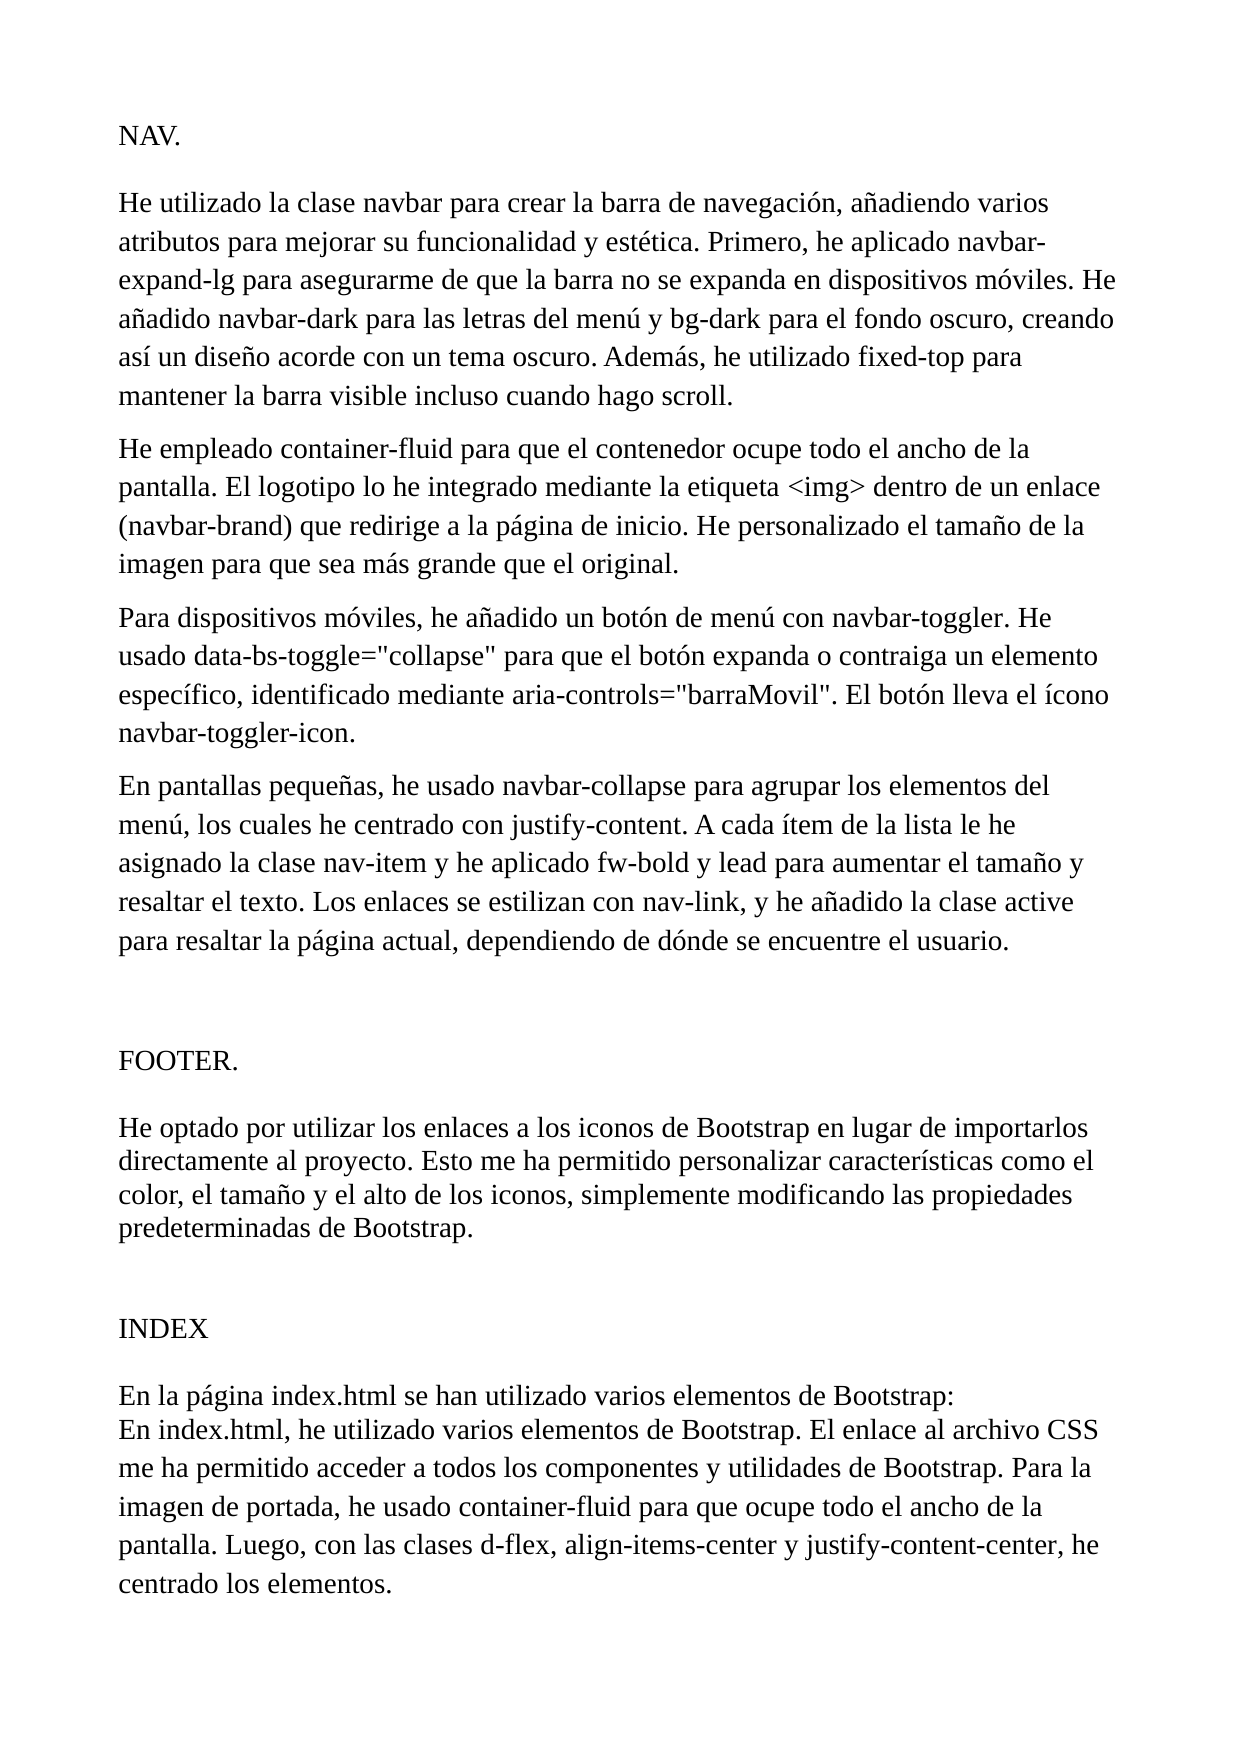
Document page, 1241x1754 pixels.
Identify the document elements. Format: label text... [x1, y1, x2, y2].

text Para dispositivos móviles, he añadido un botón de menú con navbar-toggler. He usado data-bs-toggle="collapse" para que el botón expanda o contraiga un elemento específico, identificado mediante aria-controls="barraMovil". El botón lleva el ícono navbar-toggler-icon. [118, 600, 1122, 749]
text He empleado container-fluid para que el contenedor ocupe todo el ancho de la pantalla. El logotipo lo he integrado mediante la etiqueta <img> dentro de un enlace (navbar-brand) que redirige a la página de inicio. He personalizado el tamaño de la imagen para que sea más grande que el original. [118, 431, 1122, 580]
text En index.html, he utilizado varios elementos de Bootstrap. El enlace al archivo CSS me ha permitido acceder a todos los componentes y utilidades de Bootstrap. Para la imagen de portada, he usado container-fluid para que ocupe todo el ancho de la pantalla. Luego, con las clases d-flex, align-items-center y justify-content-center, he centrado los elementos. [118, 1412, 1122, 1599]
text En la página index.html se han utilizado varios elementos de Bootstrap: [118, 1378, 1122, 1412]
text En pantallas pequeñas, he usado navbar-collapse para agrupar los elementos del menú, los cuales he centrado con justify-content. A cada ítem de la lista le he asignado la clase nav-item y he aplicado fw-bold y lead para aumentar el tamaño y resaltar el texto. Los enlaces se estilizan con nav-link, y he añadido la clase active para resaltar la página actual, dependiendo de dónde se encuentre el usuario. [118, 768, 1122, 956]
text INDEX [118, 1311, 1122, 1345]
text NAV. [118, 118, 1122, 152]
text He utilizado la clase navbar para crear la barra de navegación, añadiendo varios atributos para mejorar su funcionalidad y estética. Primero, he aplicado navbar-expand-lg para asegurarme de que la barra no se expanda en dispositivos móviles. He añadido navbar-dark para las letras del menú y bg-dark para el fondo oscuro, creando así un diseño acorde con un tema oscuro. Además, he utilizado fixed-top para mantener la barra visible incluso cuando hago scroll. [118, 185, 1122, 411]
text He optado por utilizar los enlaces a los iconos de Bootstrap en lugar de importarlos directamente al proyecto. Esto me ha permitido personalizar características como el color, el tamaño y el alto de los iconos, simplemente modificando las propiedades predeterminadas de Bootstrap. [118, 1110, 1122, 1244]
text FOOTER. [118, 1043, 1122, 1076]
